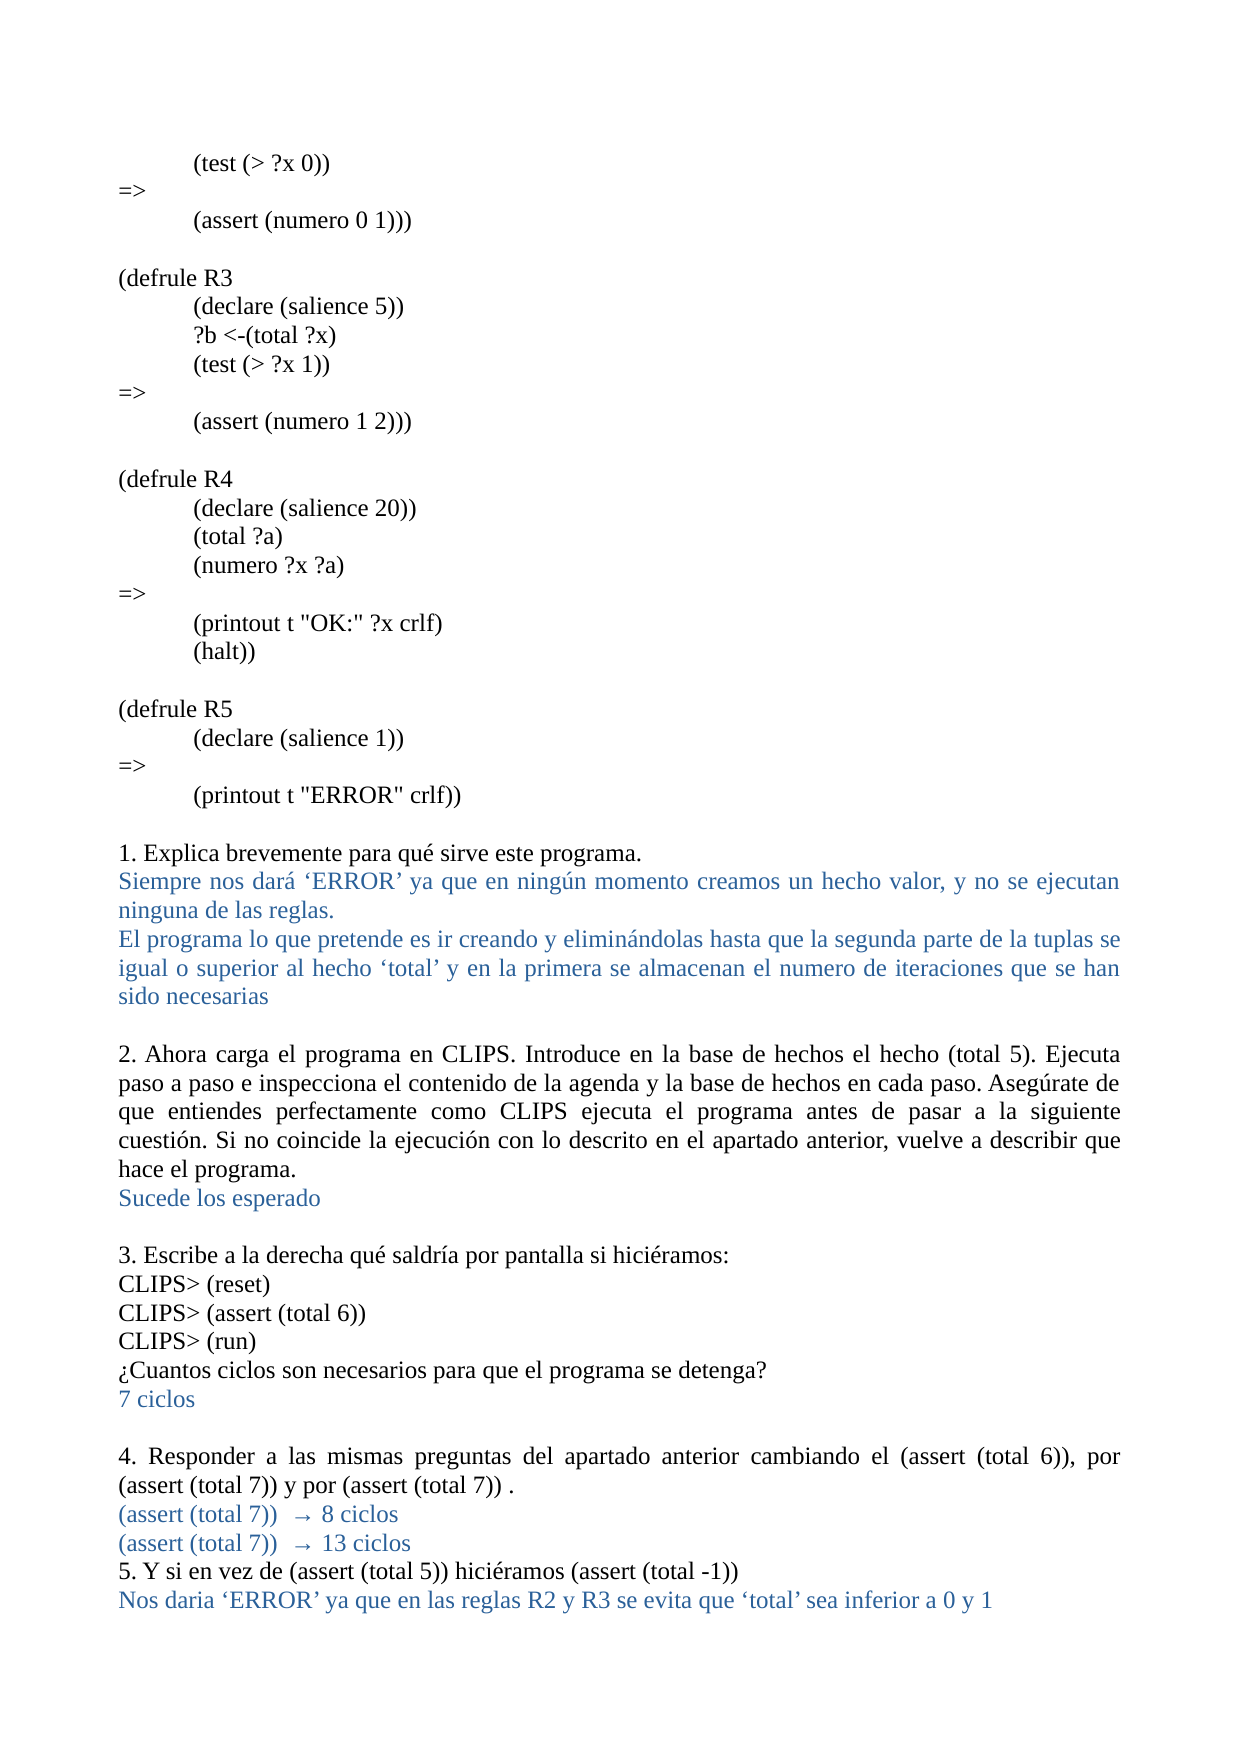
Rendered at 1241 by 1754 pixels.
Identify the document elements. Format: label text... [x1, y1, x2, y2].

text Siempre nos dará ‘ERROR’ ya que en ningún momento creamos un hecho valor, y no se ejecutan ninguna de las reglas. [118, 866, 1122, 924]
text (halt)) [118, 636, 1122, 665]
text (total ?a) [118, 521, 1122, 550]
text ¿Cuantos ciclos son necesarios para que el programa se detenga? [118, 1355, 1122, 1384]
text (assert (total 7)) → 13 ciclos [118, 1528, 1122, 1556]
text 7 ciclos [118, 1384, 1122, 1413]
text 3. Escribe a la derecha qué saldría por pantalla si hiciéramos: [118, 1240, 1122, 1269]
text Sucede los esperado [118, 1183, 1122, 1211]
text 5. Y si en vez de (assert (total 5)) hiciéramos (assert (total -1)) [118, 1556, 1122, 1585]
text (assert (numero 0 1))) [118, 205, 1122, 234]
text El programa lo que pretende es ir creando y eliminándolas hasta que la segunda parte de la tuplas se igual o superior al hecho ‘total’ y en la primera se almacenan el numero de iteraciones que se han sido necesarias [118, 924, 1122, 1010]
text (assert (numero 1 2))) [118, 406, 1122, 435]
text 1. Explica brevemente para qué sirve este programa. [118, 838, 1122, 866]
text => [118, 378, 1122, 406]
text => [118, 176, 1122, 205]
text (defrule R4 [118, 464, 1122, 493]
text CLIPS> (run) [118, 1326, 1122, 1355]
text => [118, 579, 1122, 608]
text (defrule R3 [118, 263, 1122, 291]
text (printout t "ERROR" crlf)) [118, 780, 1122, 809]
text (defrule R5 [118, 694, 1122, 723]
text (assert (total 7)) → 8 ciclos [118, 1499, 1122, 1528]
text (test (> ?x 0)) [118, 148, 1122, 176]
text (declare (salience 5)) [118, 291, 1122, 320]
text Nos daria ‘ERROR’ ya que en las reglas R2 y R3 se evita que ‘total’ sea inferior a 0 y 1 [118, 1585, 1122, 1614]
text 4. Responder a las mismas preguntas del apartado anterior cambiando el (assert (total 6)), por (assert (total 7)) y por (assert (total 7)) . [118, 1441, 1122, 1499]
text 2. Ahora carga el programa en CLIPS. Introduce en la base de hechos el hecho (total 5). Ejecuta paso a paso e inspecciona el contenido de la agenda y la base de hechos en cada paso. Asegúrate de que entiendes perfectamente como CLIPS ejecuta el programa antes de pasar a la siguiente cuestión. Si no coincide la ejecución con lo descrito en el apartado anterior, vuelve a describir que hace el programa. [118, 1039, 1122, 1183]
text (declare (salience 1)) [118, 723, 1122, 751]
text (test (> ?x 1)) [118, 349, 1122, 378]
text (printout t "OK:" ?x crlf) [118, 608, 1122, 636]
text (declare (salience 20)) [118, 493, 1122, 521]
text => [118, 751, 1122, 780]
text ?b <-(total ?x) [118, 320, 1122, 349]
text CLIPS> (reset) [118, 1269, 1122, 1298]
text (numero ?x ?a) [118, 550, 1122, 579]
text CLIPS> (assert (total 6)) [118, 1298, 1122, 1326]
